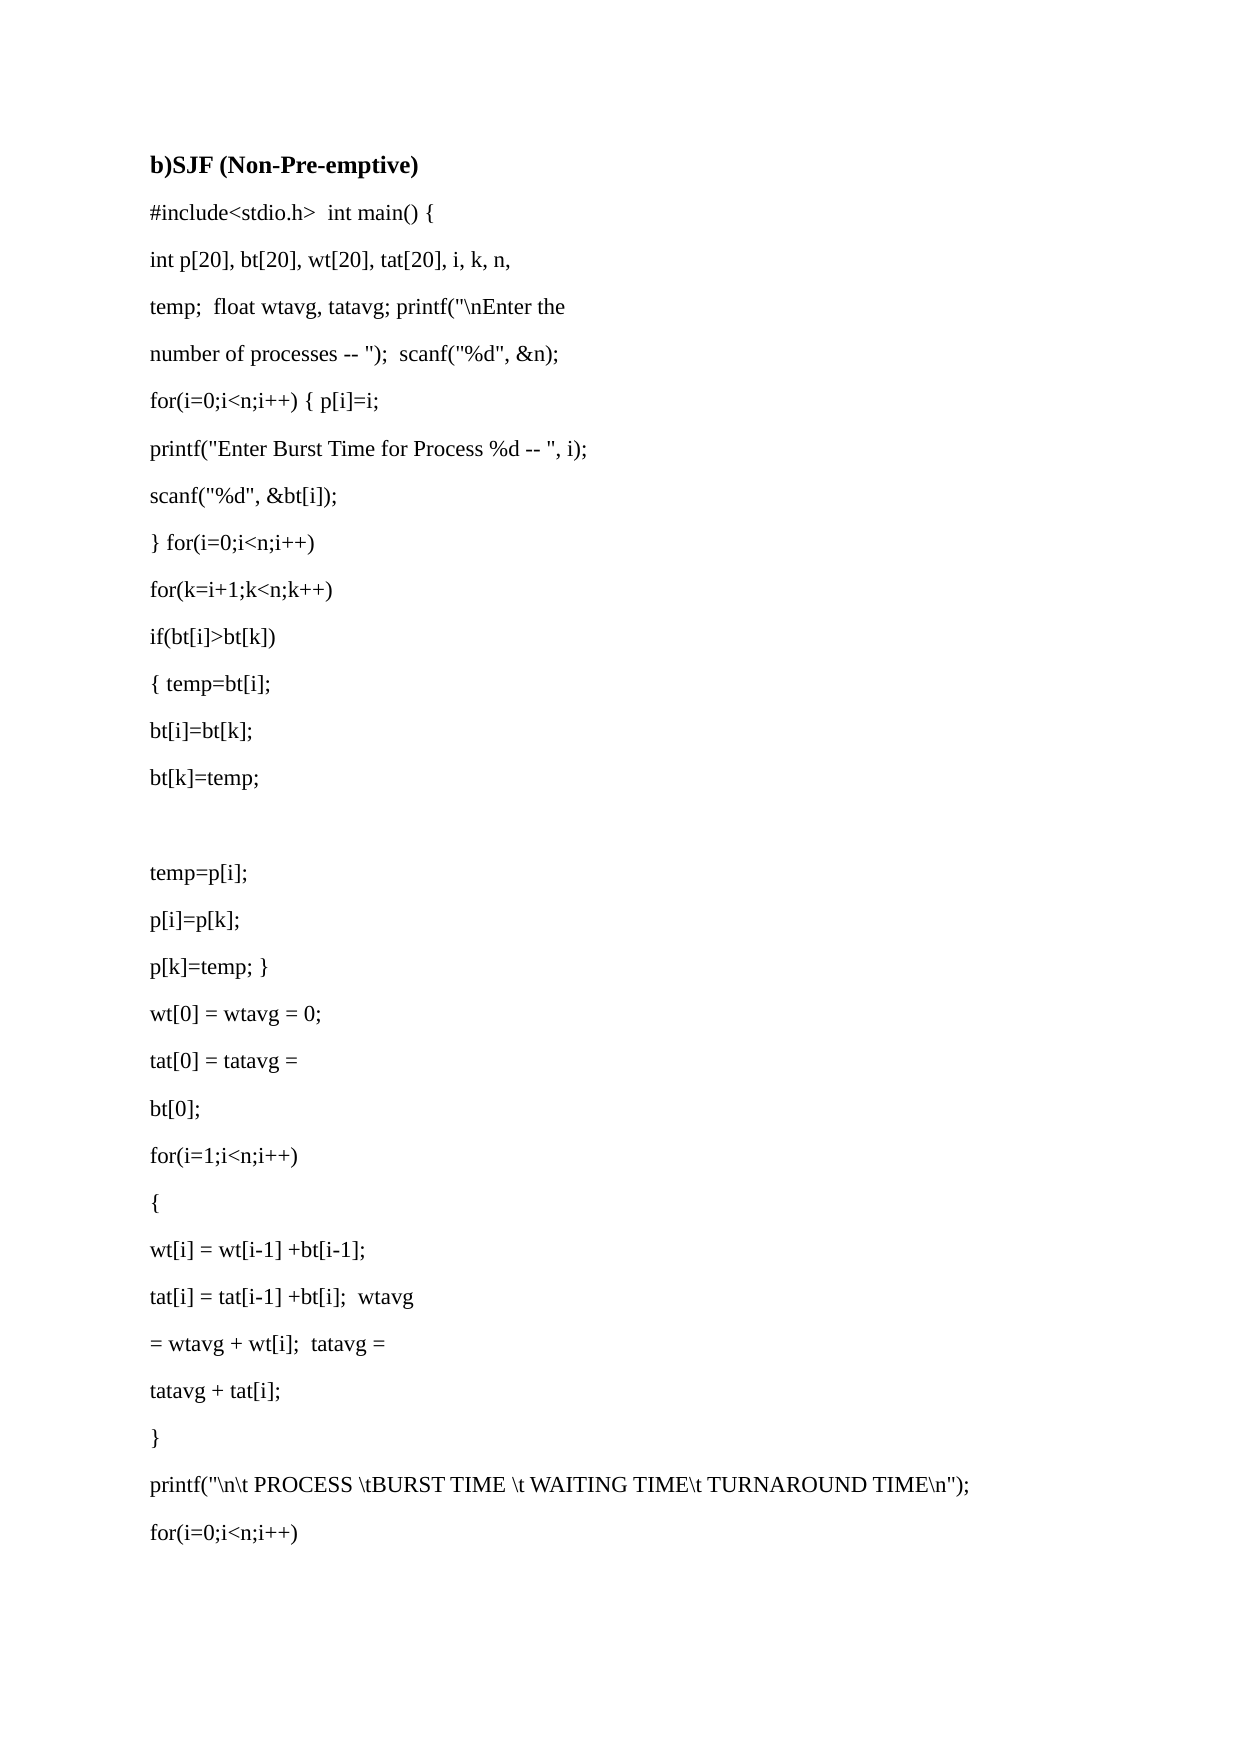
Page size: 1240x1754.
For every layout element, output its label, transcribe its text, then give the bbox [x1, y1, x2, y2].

text wt[i] = wt[i-1] +bt[i-1]; tat[i] = tat[i-1] +bt[i]; wtavg = wtavg + wt[i]; tatavg = tatavg + tat[i]; [149, 1236, 414, 1403]
text int p[20], bt[20], wt[20], tat[20], i, k, n, temp; float wtavg, tatavg; printf("\nEnter the number of processes -- "); scanf("%d", &n); for(i=0;i<n;i++) { p[i]=i; [149, 246, 568, 414]
text { [149, 1189, 710, 1215]
text b)SJF (Non-Pre-emptive) [150, 151, 1064, 179]
text #include<stdio.h> int main() { [149, 199, 1064, 225]
text printf("\n\t PROCESS \tBURST TIME \t WAITING TIME\t TURNAROUND TIME\n"); for(i=0;i<n;i++) [149, 1471, 1064, 1545]
text } for(i=0;i<n;i++) for(k=i+1;k<n;k++) if(bt[i]>bt[k]) { temp=bt[i]; bt[i]=bt[k]; bt[k]=temp; [149, 529, 332, 791]
text temp=p[i]; p[i]=p[k]; p[k]=temp; } wt[0] = wtavg = 0; tat[0] = tatavg = bt[0]; for(i=1;i<n;i++) [149, 859, 322, 1168]
text printf("Enter Burst Time for Process %d -- ", i); scanf("%d", &bt[i]); [149, 435, 710, 508]
text } [149, 1424, 710, 1451]
